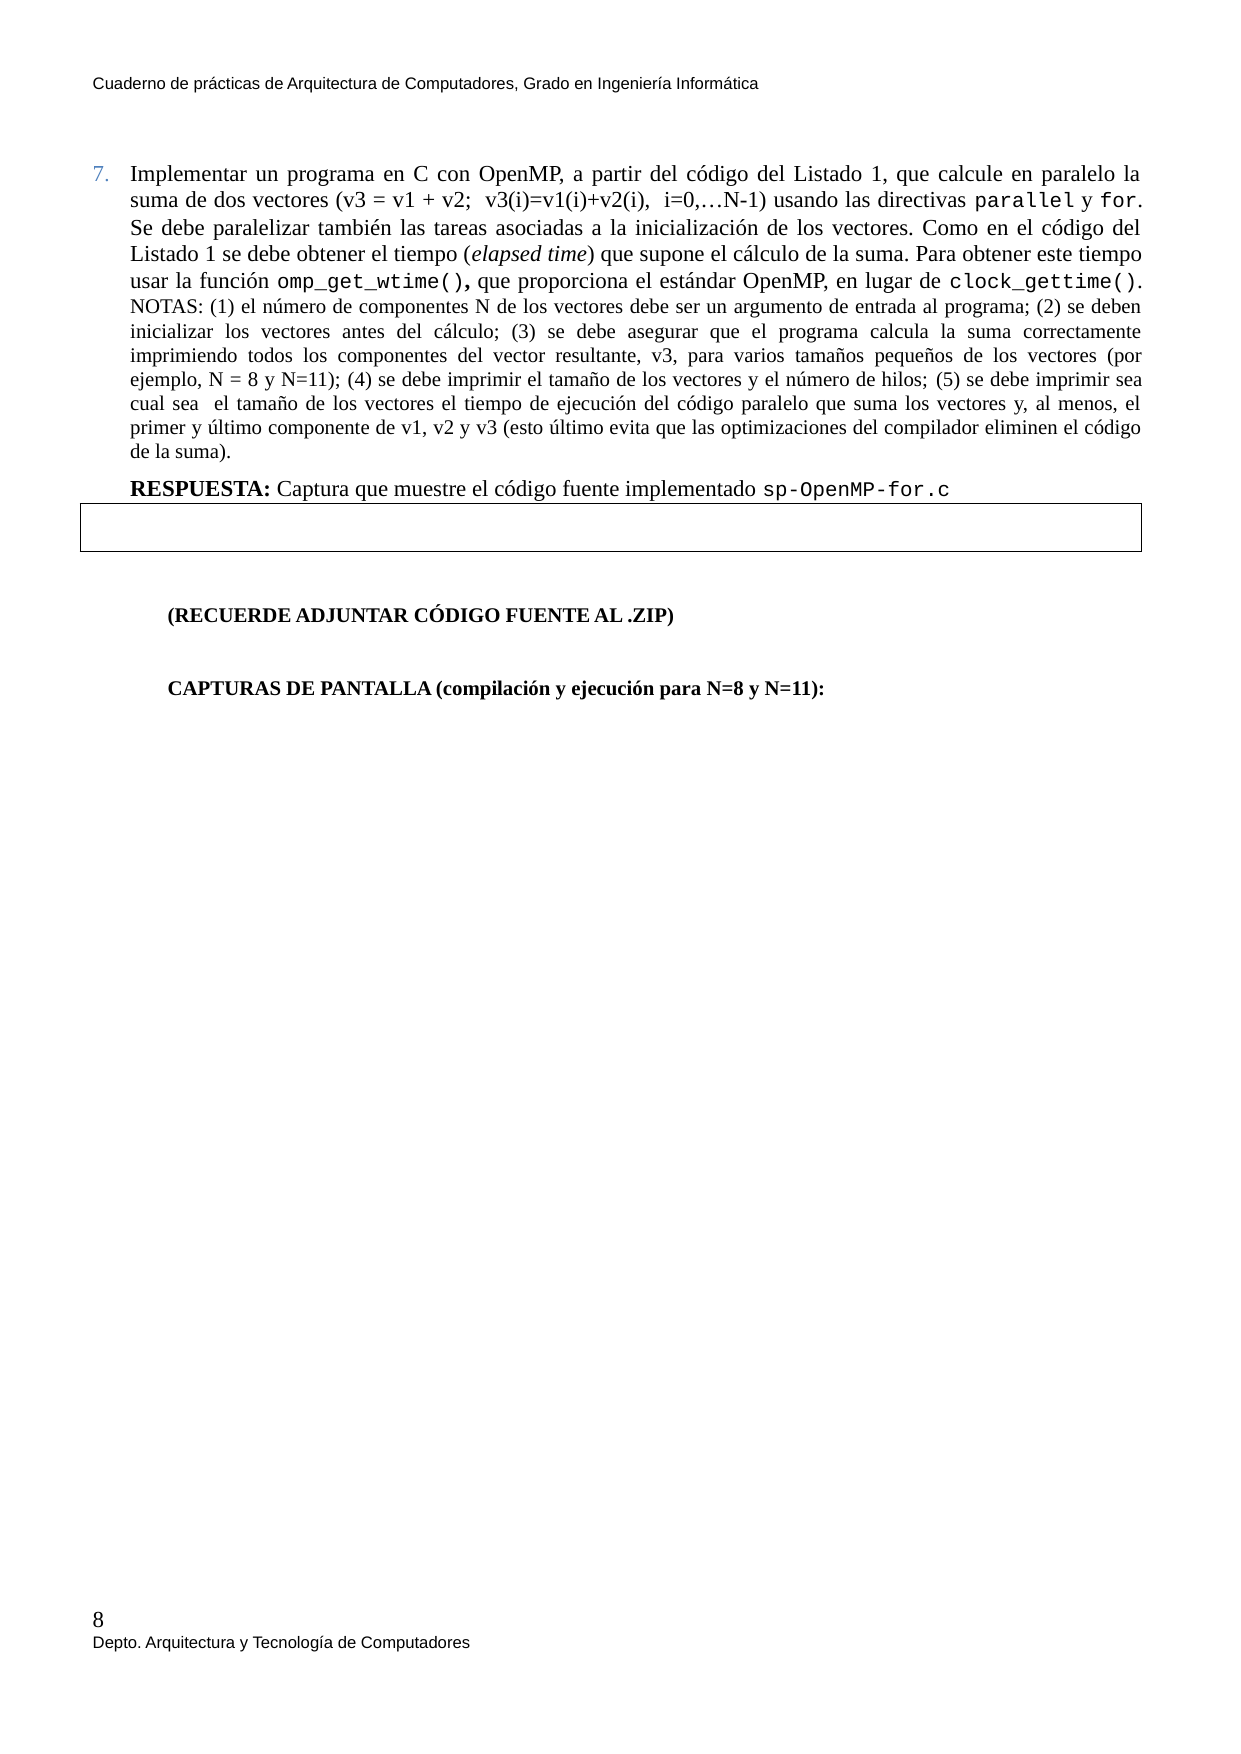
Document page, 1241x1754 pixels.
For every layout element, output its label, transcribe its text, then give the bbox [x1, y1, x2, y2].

table_header [81, 504, 1141, 551]
list Implementar un programa en C con OpenMP, a partir del código del Listado 1, que calcule en paralelo la suma de dos vectores (v3 = v1 + v2; v3(i)=v1(i)+v2(i), i=0,…N-1) usando las directivas parallel y for. Se debe paralelizar también las tareas asociadas a la inicialización de los vectores. Como en el código del Listado 1 se debe obtener el tiempo (elapsed time) que supone el cálculo de la suma. Para obtener este tiempo usar la función omp_get_wtime(), que proporciona el estándar OpenMP, en lugar de clock_gettime(). NOTAS: (1) el número de componentes N de los vectores debe ser un argumento de entrada al programa; (2) se deben inicializar los vectores antes del cálculo; (3) se debe asegurar que el programa calcula la suma correctamente imprimiendo todos los componentes del vector resultante, v3, para varios tamaños pequeños de los vectores (por ejemplo, N = 8 y N=11); (4) se debe imprimir el tamaño de los vectores y el número de hilos; (5) se debe imprimir sea cual sea el tamaño de los vectores el tiempo de ejecución del código paralelo que suma los vectores y, al menos, el primer y último componente de v1, v2 y v3 (esto último evita que las optimizaciones del compilador eliminen el código de la suma). [92, 160, 1143, 463]
text CAPTURAS DE PANTALLA (compilación y ejecución para N=8 y N=11): [167, 676, 1143, 700]
text (RECUERDE ADJUNTAR CÓDIGO FUENTE AL .ZIP) [167, 603, 1143, 627]
text RESPUESTA: Captura que muestre el código fuente implementado sp-OpenMP-for.c [130, 475, 1143, 503]
